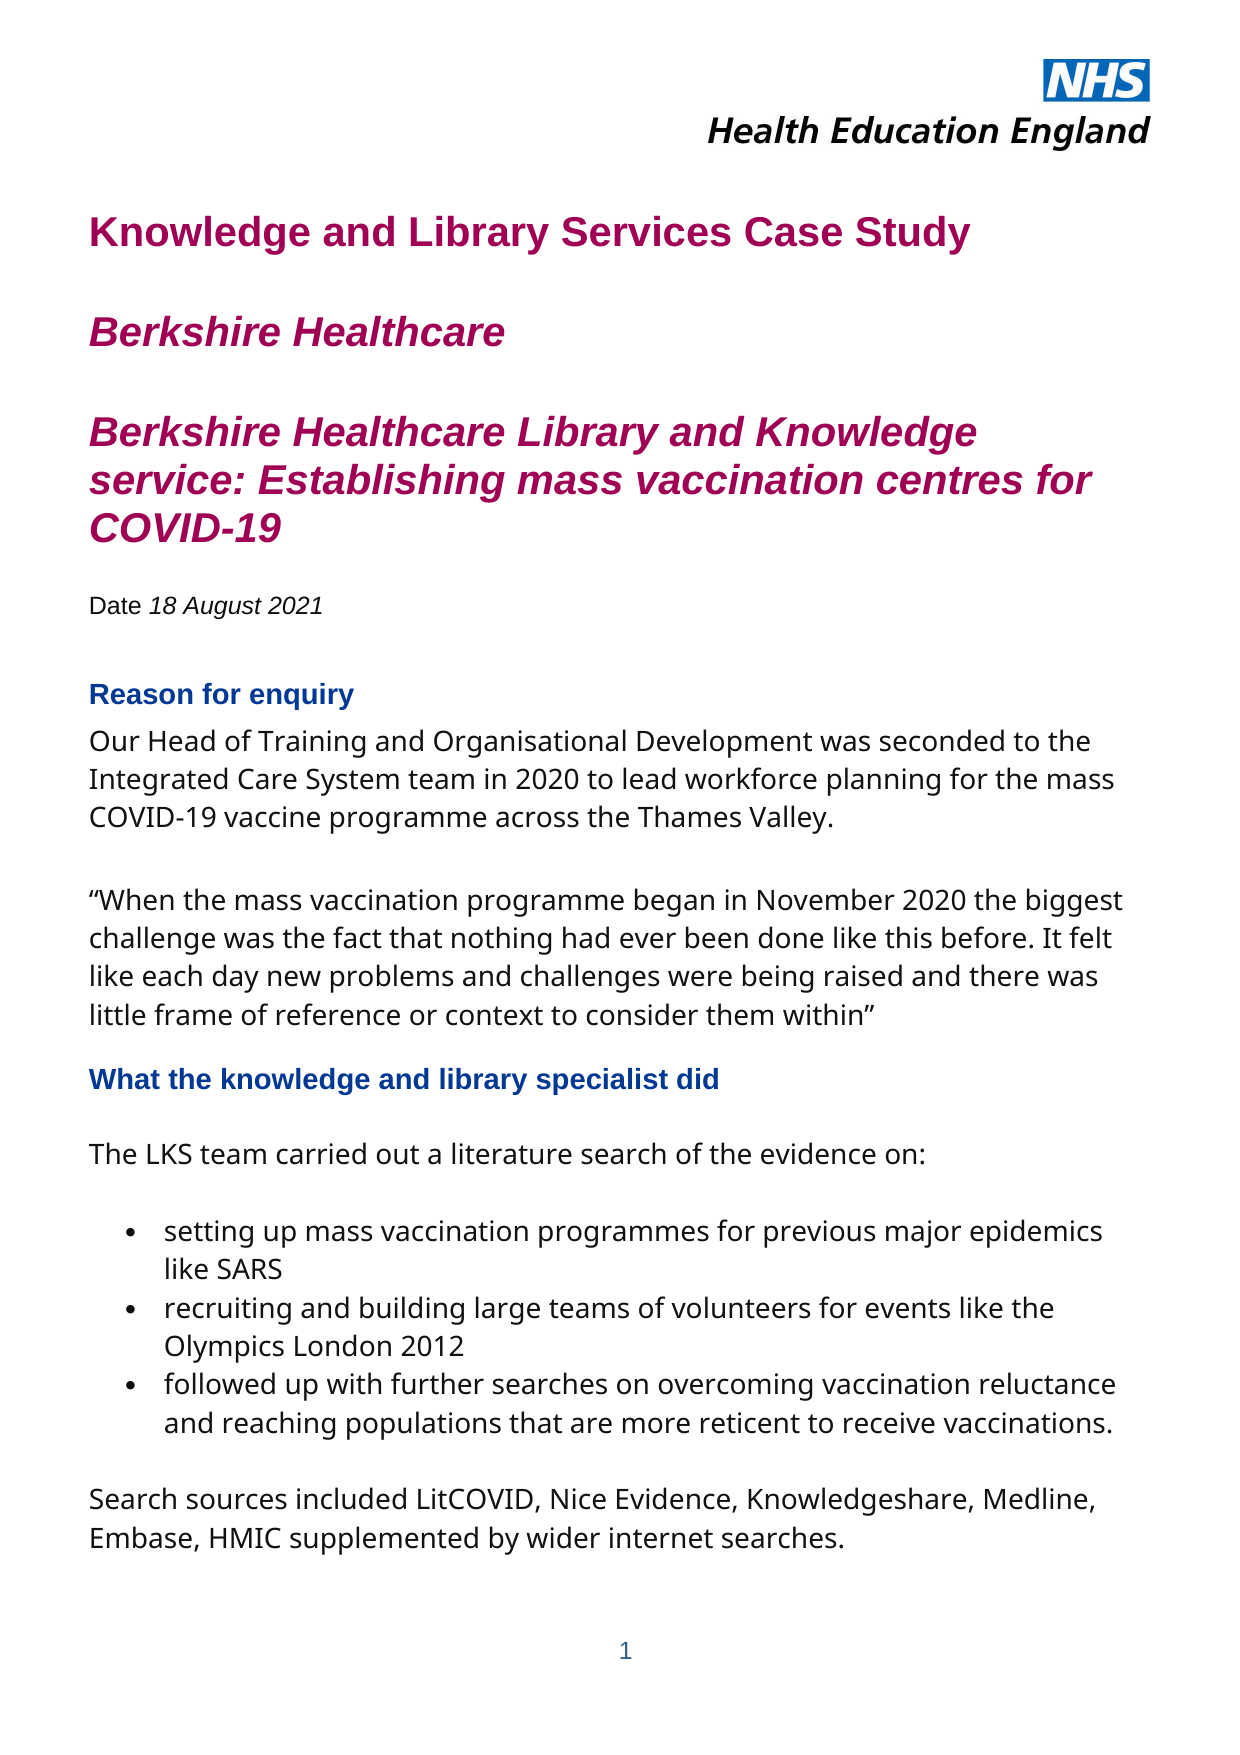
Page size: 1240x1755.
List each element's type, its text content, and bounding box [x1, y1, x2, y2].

text Our Head of Training and Organisational Development was seconded to the Integrated Care System team in 2020 to lead workforce planning for the mass COVID-19 vaccine programme across the Thames Valley. [89, 721, 1151, 836]
text “When the mass vaccination programme began in November 2020 the biggest challenge was the fact that nothing had ever been done like this before. It felt like each day new problems and challenges were being raised and there was little frame of reference or context to consider them within” [89, 880, 1151, 1033]
subtitle Knowledge and Library Services Case Study [89, 208, 1151, 256]
text Date 18 August 2021 [89, 591, 1151, 619]
subtitle Reason for enquiry [89, 677, 1151, 710]
subtitle Berkshire Healthcare Library and Knowledge service: Establishing mass vaccination centres for COVID-19 [89, 408, 1151, 551]
list setting up mass vaccination programmes for previous major epidemics like SARS [126, 1211, 1151, 1288]
subtitle What the knowledge and library specialist did [89, 1062, 1151, 1095]
text Search sources included LitCOVID, Nice Evidence, Knowledgeshare, Medline, Embase, HMIC supplemented by wider internet searches. [89, 1479, 1151, 1556]
text The LKS team carried out a literature search of the evidence on: [89, 1134, 1151, 1173]
list recruiting and building large teams of volunteers for events like the Olympics London 2012 [126, 1288, 1151, 1364]
subtitle Berkshire Healthcare [89, 308, 1151, 356]
list followed up with further searches on overcoming vaccination reluctance and reaching populations that are more reticent to receive vaccinations. [126, 1364, 1151, 1441]
